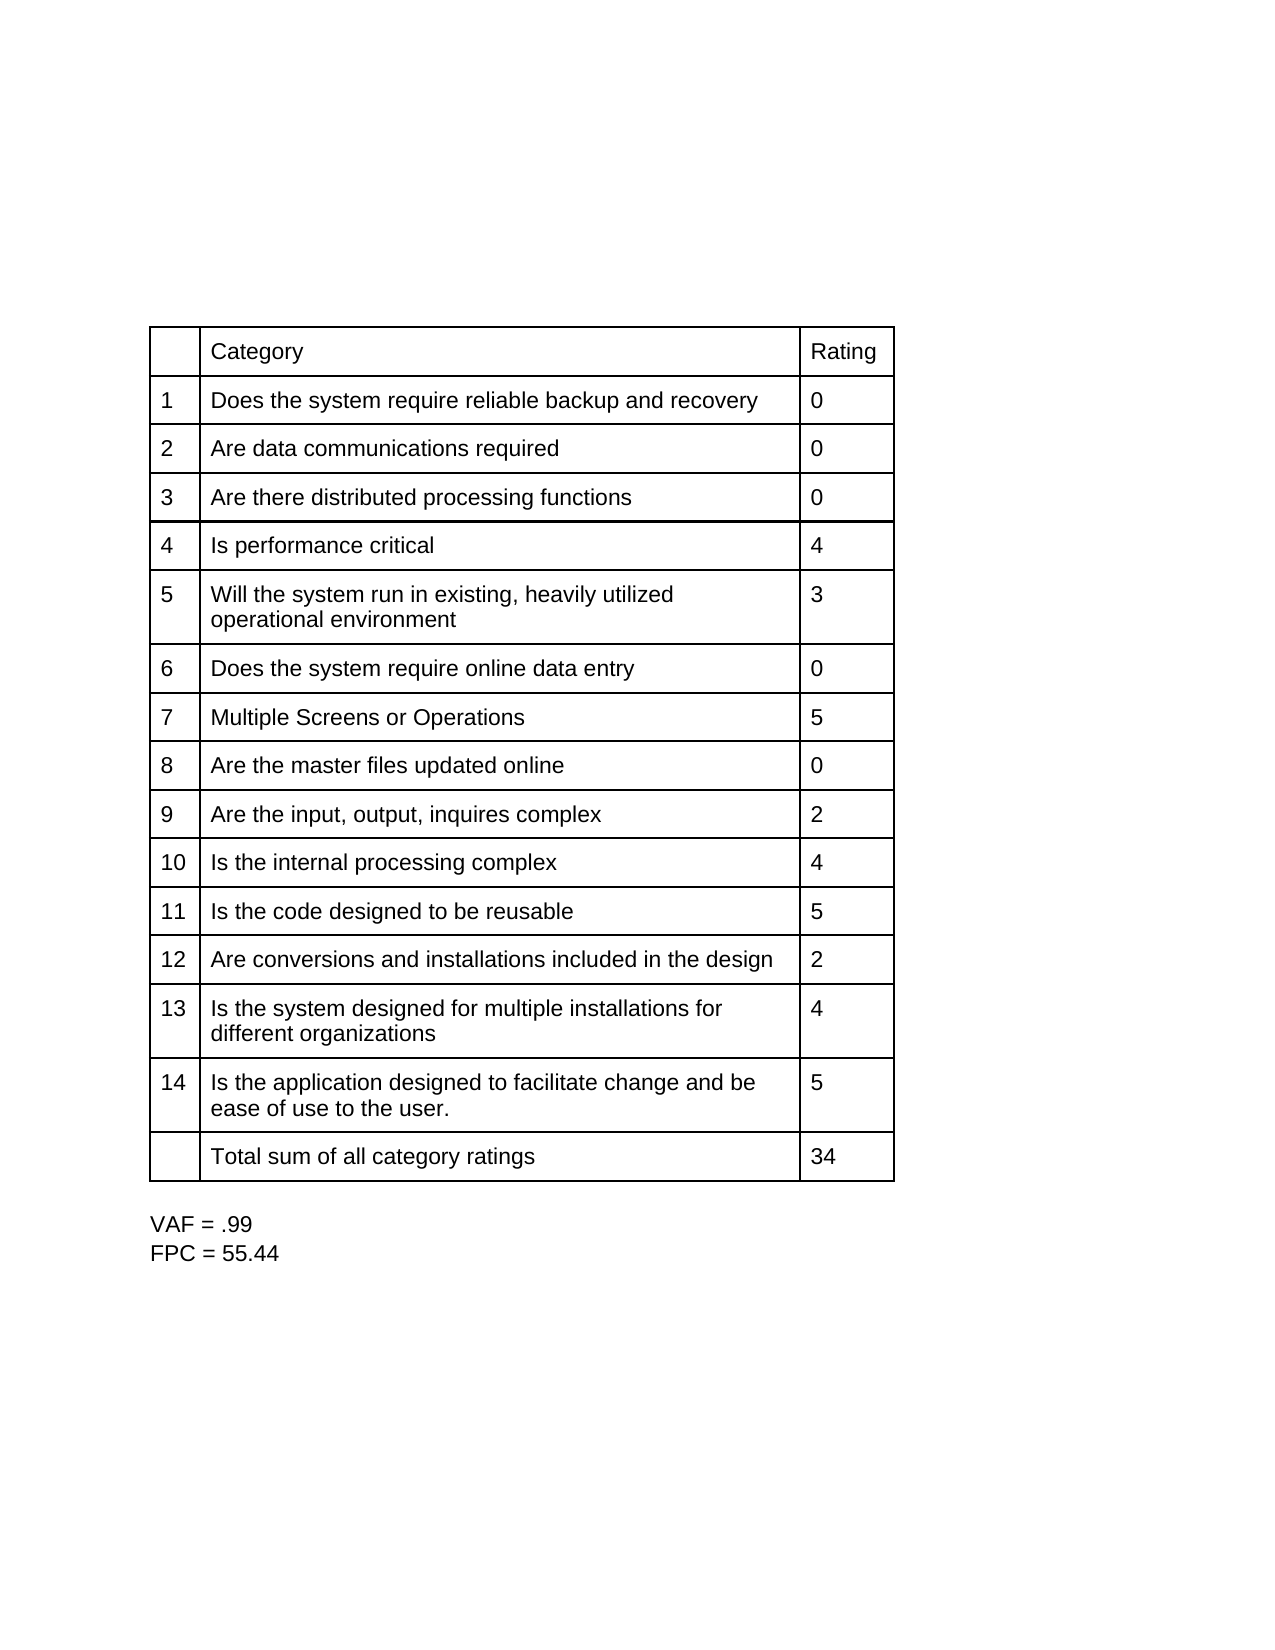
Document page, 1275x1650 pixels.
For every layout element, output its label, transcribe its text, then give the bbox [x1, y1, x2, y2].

table_cell Is the internal processing complex [201, 839, 799, 886]
table_cell 2 [801, 936, 893, 983]
table_cell 5 [801, 1059, 893, 1131]
table_cell 11 [151, 888, 199, 934]
table_cell 2 [151, 425, 199, 472]
text FPC = 55.44 [150, 1241, 1125, 1266]
table_header Rating [801, 328, 893, 375]
table_cell 4 [151, 523, 199, 569]
table_cell 0 [801, 425, 893, 472]
table_cell Does the system require online data entry [201, 645, 799, 692]
table_header Category [201, 328, 799, 375]
table_cell Is the code designed to be reusable [201, 888, 799, 934]
table_cell 0 [801, 742, 893, 789]
table_cell 7 [151, 694, 199, 740]
table_cell Are the input, output, inquires complex [201, 791, 799, 837]
table_cell 5 [801, 888, 893, 934]
table_cell 10 [151, 839, 199, 886]
table_cell [151, 1133, 199, 1180]
table_cell Are data communications required [201, 425, 799, 472]
table_cell 13 [151, 985, 199, 1057]
table_cell Are conversions and installations included in the design [201, 936, 799, 983]
table_cell 2 [801, 791, 893, 837]
table_cell 0 [801, 377, 893, 423]
table_cell 5 [151, 571, 199, 643]
table_cell 0 [801, 645, 893, 692]
table_cell Are the master files updated online [201, 742, 799, 789]
table_cell 4 [801, 839, 893, 886]
table_cell 14 [151, 1059, 199, 1131]
table_cell Does the system require reliable backup and recovery [201, 377, 799, 423]
table_cell 5 [801, 694, 893, 740]
table_cell Is the application designed to facilitate change and be ease of use to the user. [201, 1059, 799, 1131]
table_cell 8 [151, 742, 199, 789]
table_cell 4 [801, 985, 893, 1057]
table_header [151, 328, 199, 375]
table_cell 3 [151, 474, 199, 520]
table_cell 0 [801, 474, 893, 520]
table_cell 6 [151, 645, 199, 692]
table_cell 9 [151, 791, 199, 837]
table_cell Multiple Screens or Operations [201, 694, 799, 740]
text VAF = .99 [150, 1211, 1125, 1237]
table_cell Will the system run in existing, heavily utilized operational environment [201, 571, 799, 643]
table_cell Is performance critical [201, 523, 799, 569]
table_cell 1 [151, 377, 199, 423]
table_cell 34 [801, 1133, 893, 1180]
table_cell 4 [801, 523, 893, 569]
table_cell 3 [801, 571, 893, 643]
table_cell Is the system designed for multiple installations for different organizations [201, 985, 799, 1057]
table_cell Total sum of all category ratings [201, 1133, 799, 1180]
table_cell Are there distributed processing functions [201, 474, 799, 520]
table_cell 12 [151, 936, 199, 983]
